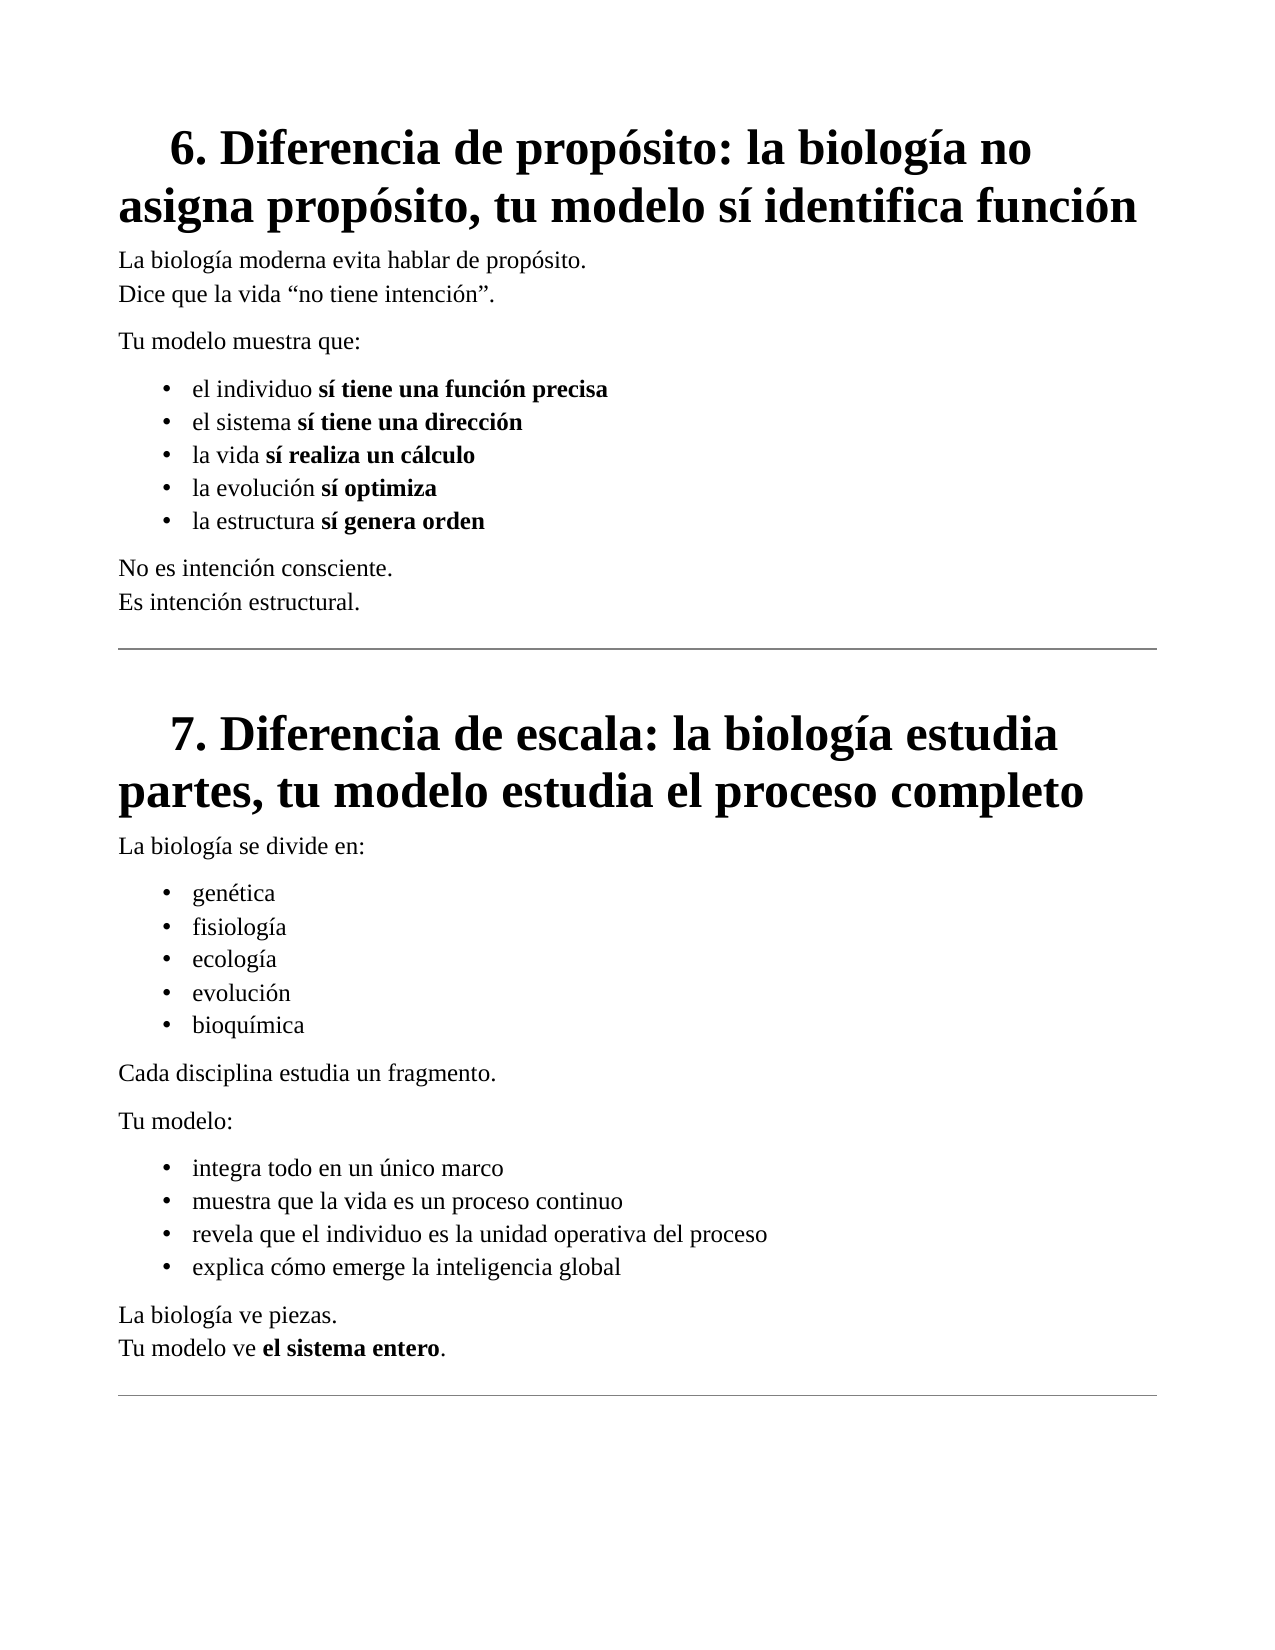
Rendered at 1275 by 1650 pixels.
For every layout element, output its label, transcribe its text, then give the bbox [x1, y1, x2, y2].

list muestra que la vida es un proceso continuo [162, 1186, 1157, 1215]
list la vida sí realiza un cálculo [162, 440, 1157, 469]
list la estructura sí genera orden [162, 506, 1157, 535]
list explica cómo emerge la inteligencia global [162, 1252, 1157, 1281]
list genética [162, 878, 1157, 907]
text La biología se divide en: [118, 831, 1157, 860]
list ecología [162, 944, 1157, 973]
text Tu modelo: [118, 1106, 1157, 1134]
list el sistema sí tiene una dirección [162, 407, 1157, 436]
text Tu modelo muestra que: [118, 326, 1157, 355]
list integra todo en un único marco [162, 1153, 1157, 1182]
text Cada disciplina estudia un fragmento. [118, 1058, 1157, 1087]
text La biología ve piezas. Tu modelo ve el sistema entero. [118, 1300, 1157, 1362]
subtitle 🧩 6. Diferencia de propósito: la biología no asigna propósito, tu modelo sí identifica función [118, 118, 1157, 233]
subtitle 🔗 7. Diferencia de escala: la biología estudia partes, tu modelo estudia el proceso completo [118, 703, 1157, 818]
list bioquímica [162, 1011, 1157, 1039]
text No es intención consciente. Es intención estructural. [118, 553, 1157, 615]
list el individuo sí tiene una función precisa [162, 374, 1157, 403]
list evolución [162, 978, 1157, 1006]
list revela que el individuo es la unidad operativa del proceso [162, 1219, 1157, 1248]
text La biología moderna evita hablar de propósito. Dice que la vida “no tiene intención”. [118, 246, 1157, 307]
list la evolución sí optimiza [162, 473, 1157, 502]
list fisiología [162, 912, 1157, 940]
